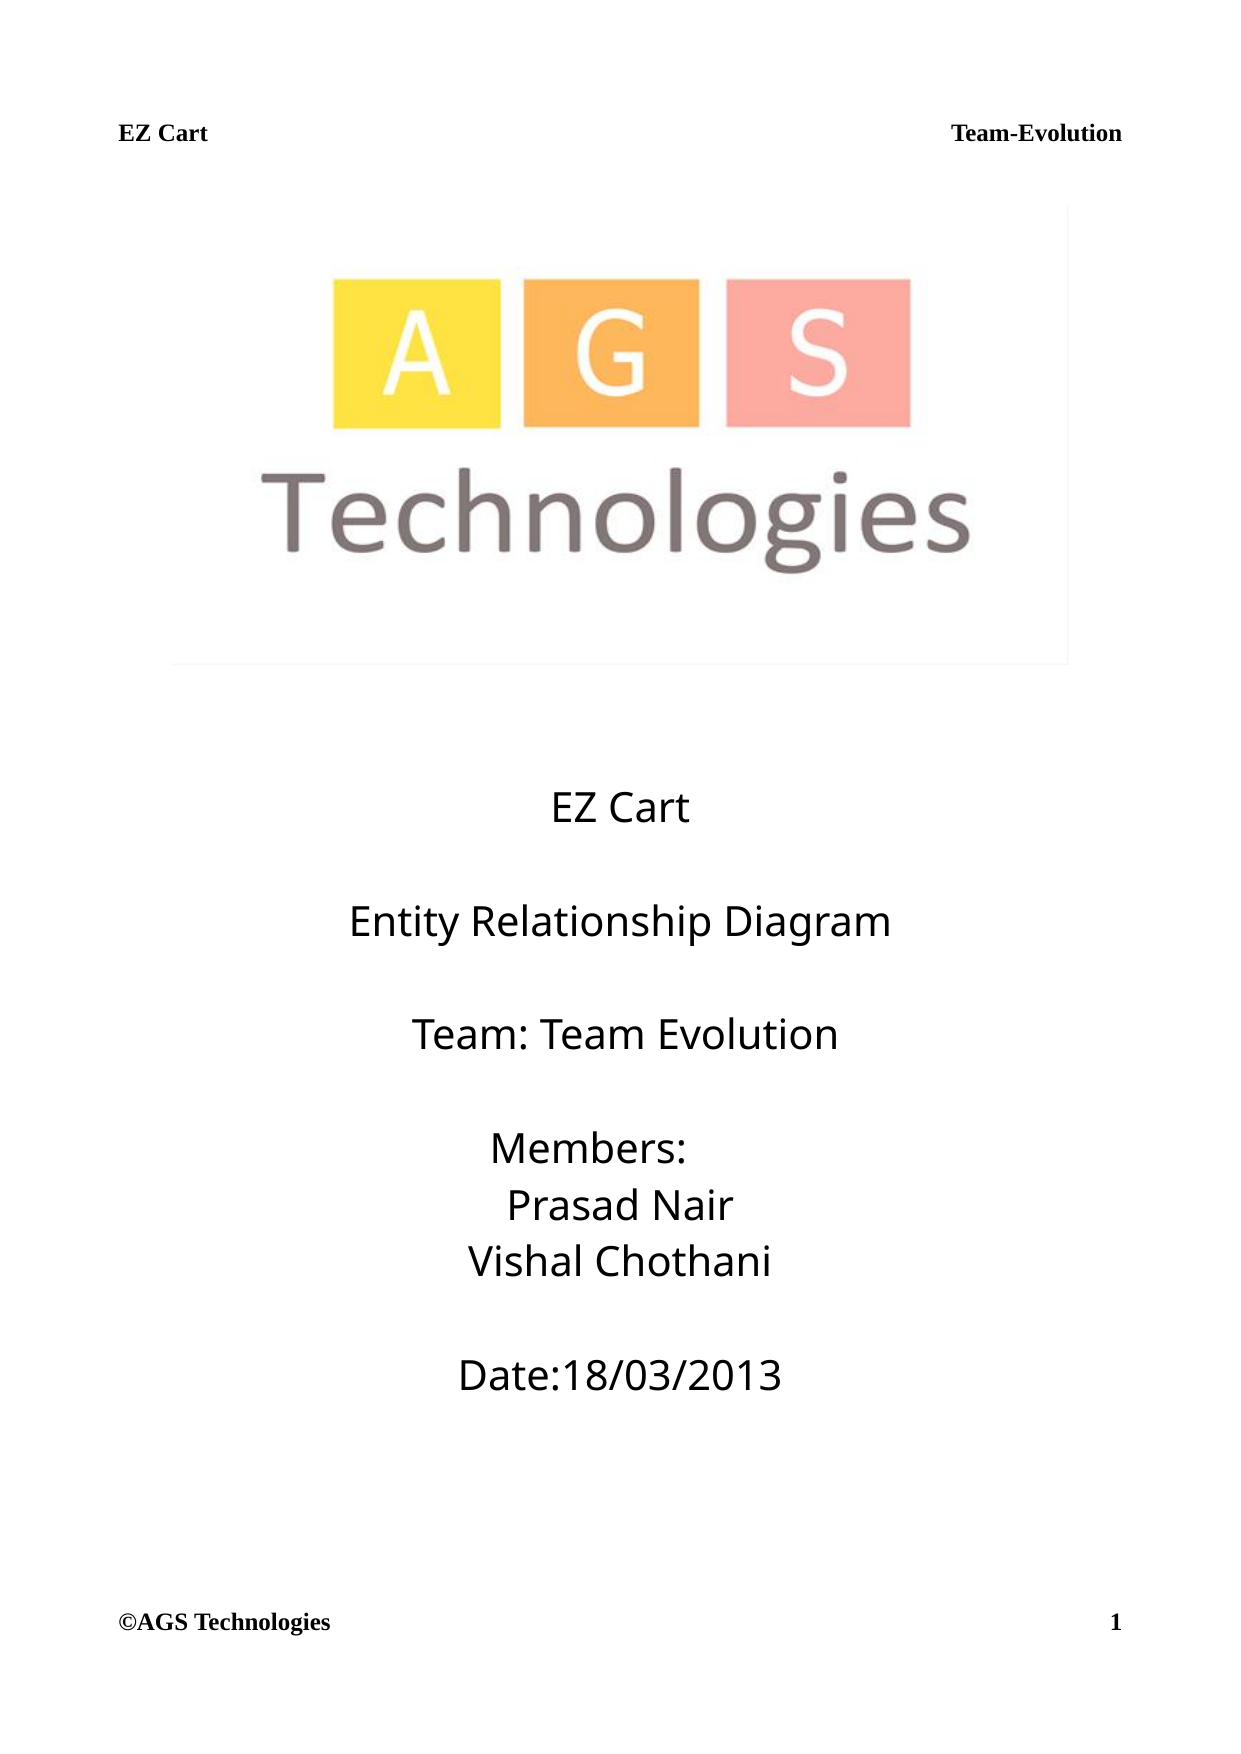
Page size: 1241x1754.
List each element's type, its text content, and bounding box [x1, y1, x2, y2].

picture [171, 204, 1069, 665]
text Members: [118, 1119, 1122, 1175]
text Prasad Nair [118, 1175, 1122, 1232]
text Vishal Chothani [118, 1232, 1122, 1289]
text Date:18/03/2013 [118, 1346, 1122, 1402]
text Entity Relationship Diagram [118, 892, 1122, 948]
text EZ Cart [118, 778, 1122, 835]
text Team: Team Evolution [118, 1005, 1122, 1062]
